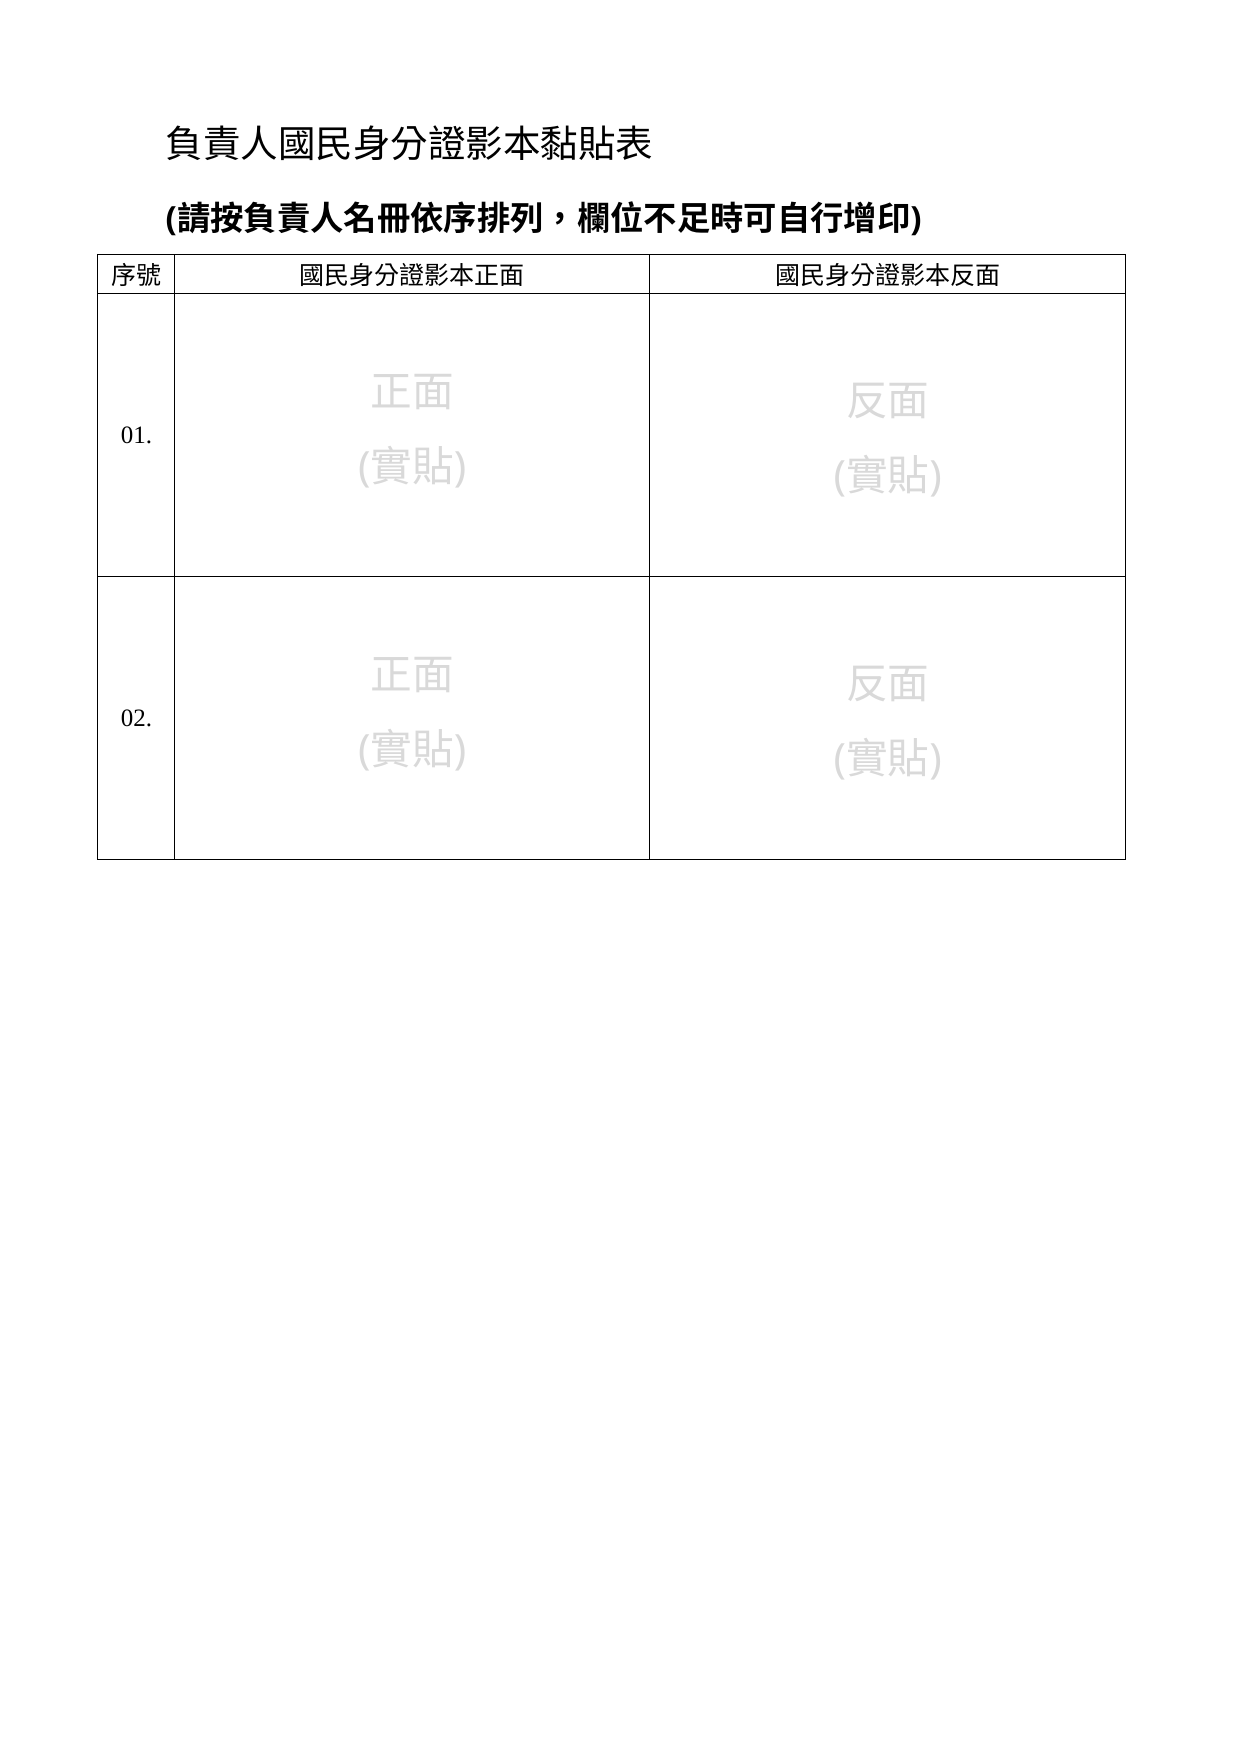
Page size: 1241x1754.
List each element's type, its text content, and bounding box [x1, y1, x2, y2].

table_header 國民身分證影本反面 [650, 255, 1125, 293]
table_cell 02. [98, 577, 174, 859]
table_cell 正面 (實貼) [175, 294, 649, 576]
table_cell 反面 (實貼) [650, 577, 1125, 859]
table_cell 反面 (實貼) [650, 294, 1125, 576]
table_cell 01. [98, 294, 174, 576]
table_header 國民身分證影本正面 [175, 255, 649, 293]
text (請按負責人名冊依序排列，欄位不足時可自行增印) [165, 179, 1063, 254]
text 負責人國民身分證影本黏貼表 [165, 104, 1063, 179]
table_header 序號 [98, 255, 174, 293]
table_cell 正面 (實貼) [175, 577, 649, 859]
